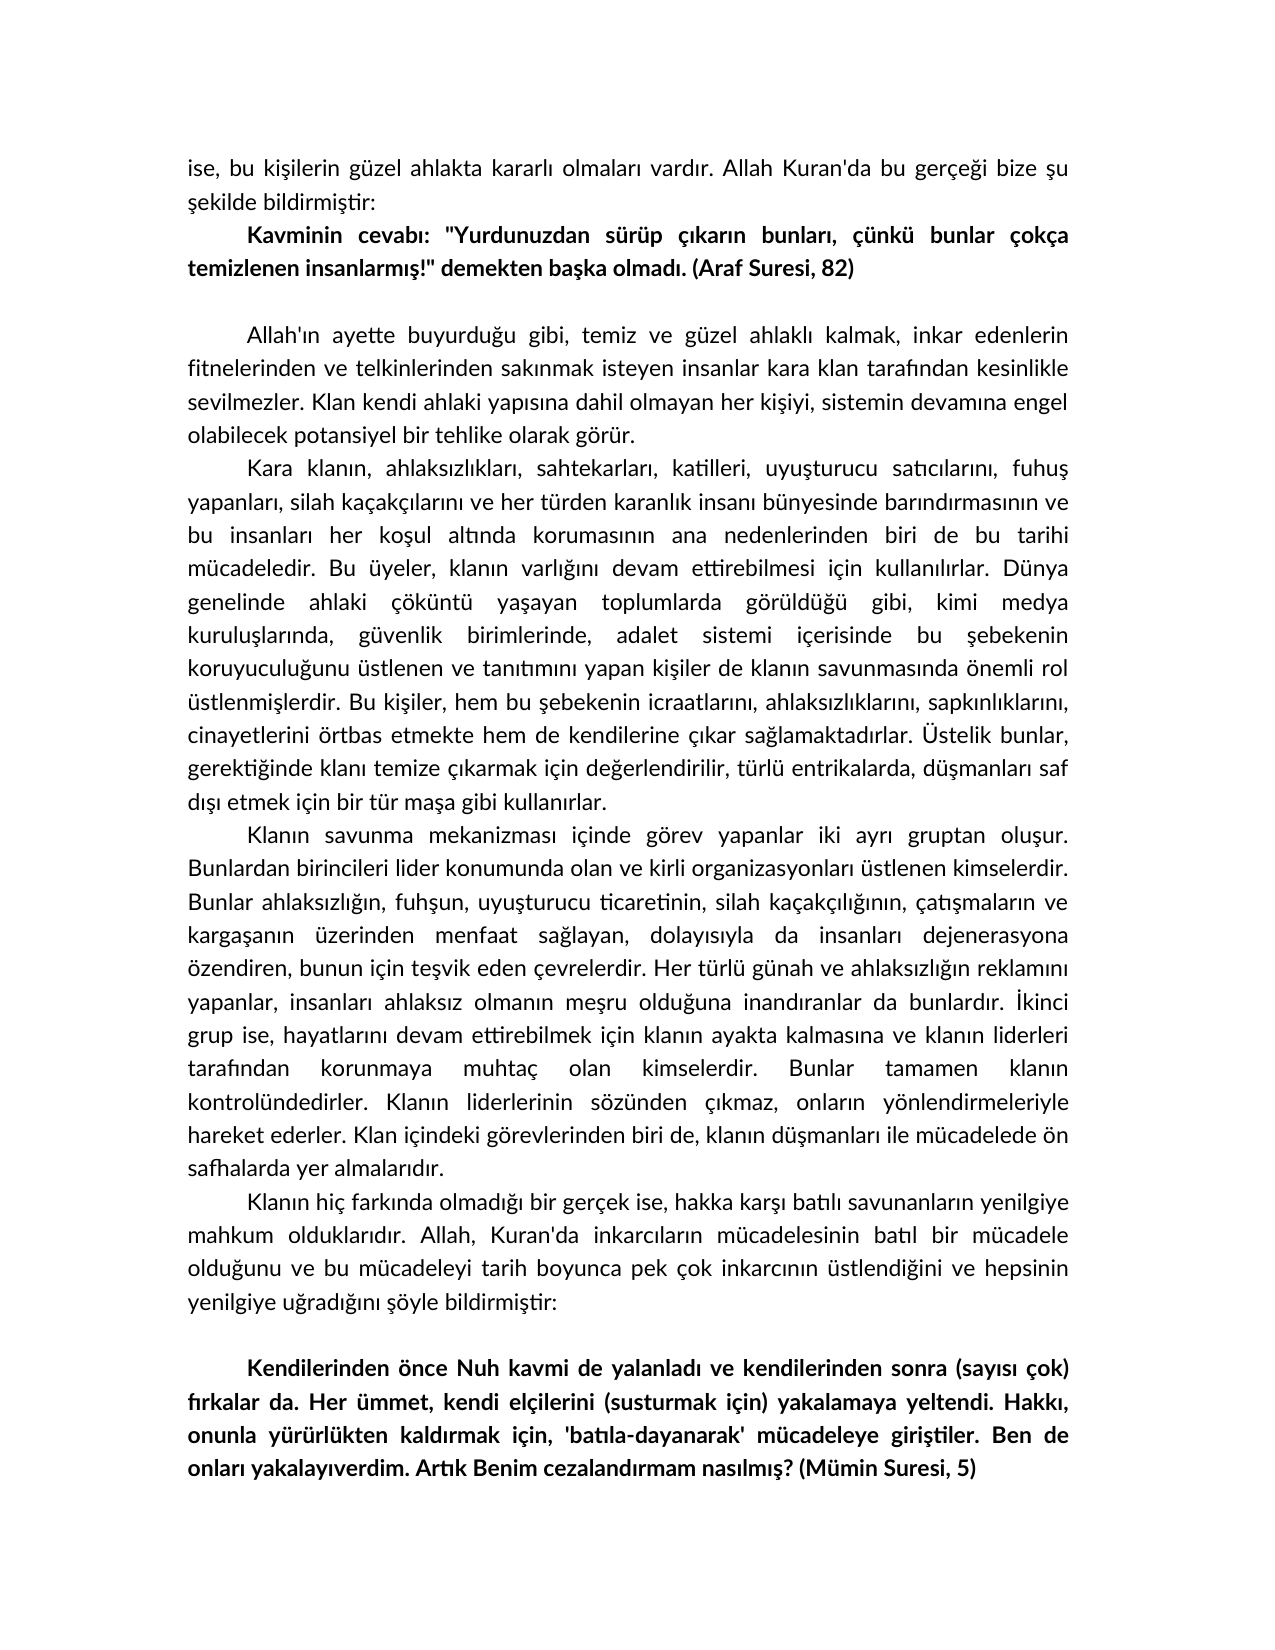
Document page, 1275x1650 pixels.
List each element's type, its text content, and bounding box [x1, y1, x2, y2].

text Allah'ın ayette buyurduğu gibi, temiz ve güzel ahlaklı kalmak, inkar edenlerin fitnelerinden ve telkinlerinden sakınmak isteyen insanlar kara klan tarafından kesinlikle sevilmezler. Klan kendi ahlaki yapısına dahil olmayan her kişiyi, sistemin devamına engel olabilecek potansiyel bir tehlike olarak görür. [187, 317, 1070, 450]
text Klanın savunma mekanizması içinde görev yapanlar iki ayrı gruptan oluşur. Bunlardan birincileri lider konumunda olan ve kirli organizasyonları üstlenen kimselerdir. Bunlar ahlaksızlığın, fuhşun, uyuşturucu ticaretinin, silah kaçakçılığının, çatışmaların ve kargaşanın üzerinden menfaat sağlayan, dolayısıyla da insanları dejenerasyona özendiren, bunun için teşvik eden çevrelerdir. Her türlü günah ve ahlaksızlığın reklamını yapanlar, insanları ahlaksız olmanın meşru olduğuna inandıranlar da bunlardır. İkinci grup ise, hayatlarını devam ettirebilmek için klanın ayakta kalmasına ve klanın liderleri tarafından korunmaya muhtaç olan kimselerdir. Bunlar tamamen klanın kontrolündedirler. Klanın liderlerinin sözünden çıkmaz, onların yönlendirmeleriyle hareket ederler. Klan içindeki görevlerinden biri de, klanın düşmanları ile mücadelede ön safhalarda yer almalarıdır. [187, 817, 1070, 1183]
text Klanın hiç farkında olmadığı bir gerçek ise, hakka karşı batılı savunanların yenilgiye mahkum olduklarıdır. Allah, Kuran'da inkarcıların mücadelesinin batıl bir mücadele olduğunu ve bu mücadeleyi tarih boyunca pek çok inkarcının üstlendiğini ve hepsinin yenilgiye uğradığını şöyle bildirmiştir: [187, 1183, 1070, 1317]
text Kendilerinden önce Nuh kavmi de yalanladı ve kendilerinden sonra (sayısı çok) fırkalar da. Her ümmet, kendi elçilerini (susturmak için) yakalamaya yeltendi. Hakkı, onunla yürürlükten kaldırmak için, 'batıla-dayanarak' mücadeleye giriştiler. Ben de onları yakalayıverdim. Artık Benim cezalandırmam nasılmış? (Mümin Suresi, 5) [187, 1350, 1070, 1483]
text ise, bu kişilerin güzel ahlakta kararlı olmaları vardır. Allah Kuran'da bu gerçeği bize şu şekilde bildirmiştir: [187, 150, 1070, 217]
text Kara klanın, ahlaksızlıkları, sahtekarları, katilleri, uyuşturucu satıcılarını, fuhuş yapanları, silah kaçakçılarını ve her türden karanlık insanı bünyesinde barındırmasının ve bu insanları her koşul altında korumasının ana nedenlerinden biri de bu tarihi mücadeledir. Bu üyeler, klanın varlığını devam ettirebilmesi için kullanılırlar. Dünya genelinde ahlaki çöküntü yaşayan toplumlarda görüldüğü gibi, kimi medya kuruluşlarında, güvenlik birimlerinde, adalet sistemi içerisinde bu şebekenin koruyuculuğunu üstlenen ve tanıtımını yapan kişiler de klanın savunmasında önemli rol üstlenmişlerdir. Bu kişiler, hem bu şebekenin icraatlarını, ahlaksızlıklarını, sapkınlıklarını, cinayetlerini örtbas etmekte hem de kendilerine çıkar sağlamaktadırlar. Üstelik bunlar, gerektiğinde klanı temize çıkarmak için değerlendirilir, türlü entrikalarda, düşmanları saf dışı etmek için bir tür maşa gibi kullanırlar. [187, 450, 1070, 817]
text Kavminin cevabı: "Yurdunuzdan sürüp çıkarın bunları, çünkü bunlar çokça temizlenen insanlarmış!" demekten başka olmadı. (Araf Suresi, 82) [187, 217, 1070, 283]
